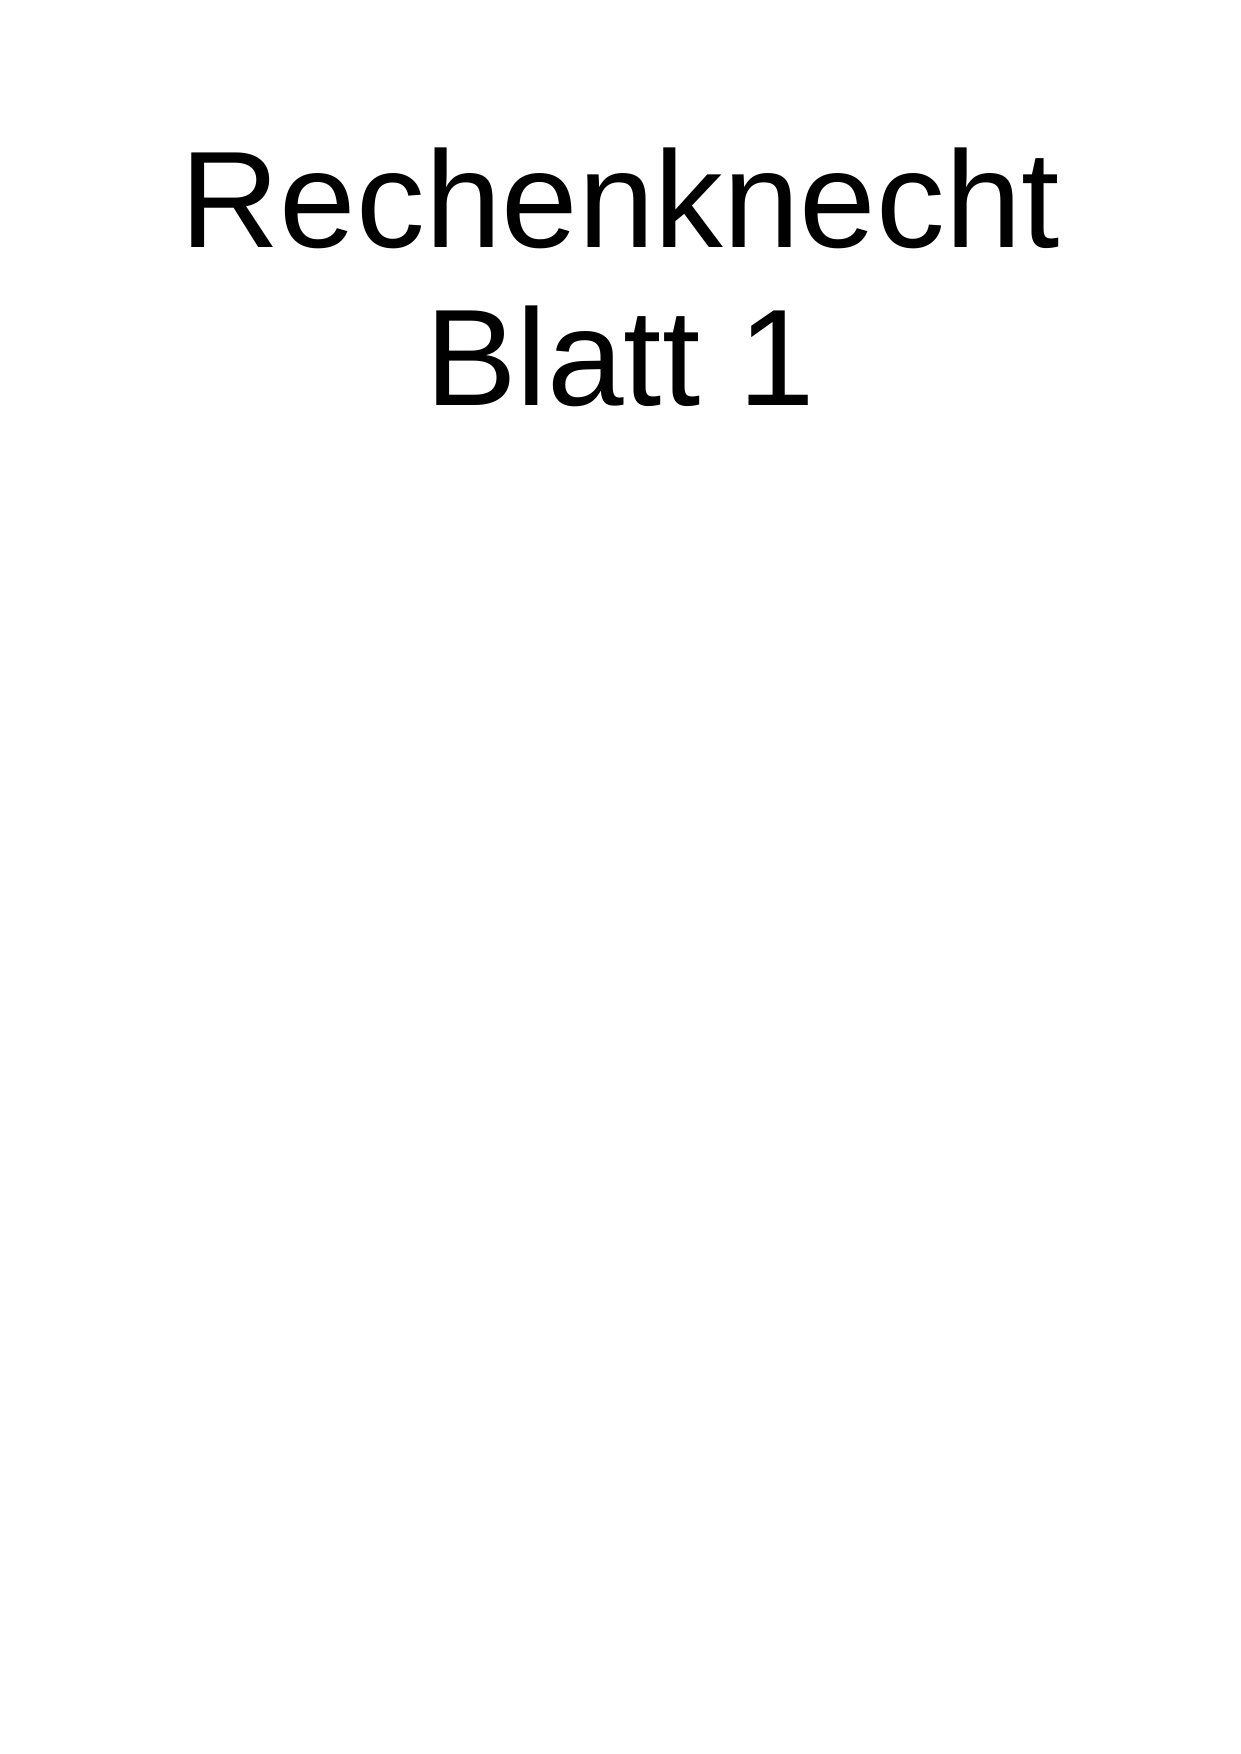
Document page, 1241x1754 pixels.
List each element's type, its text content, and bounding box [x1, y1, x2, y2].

text Rechenknecht [118, 118, 1122, 276]
text Blatt 1 [118, 276, 1122, 434]
